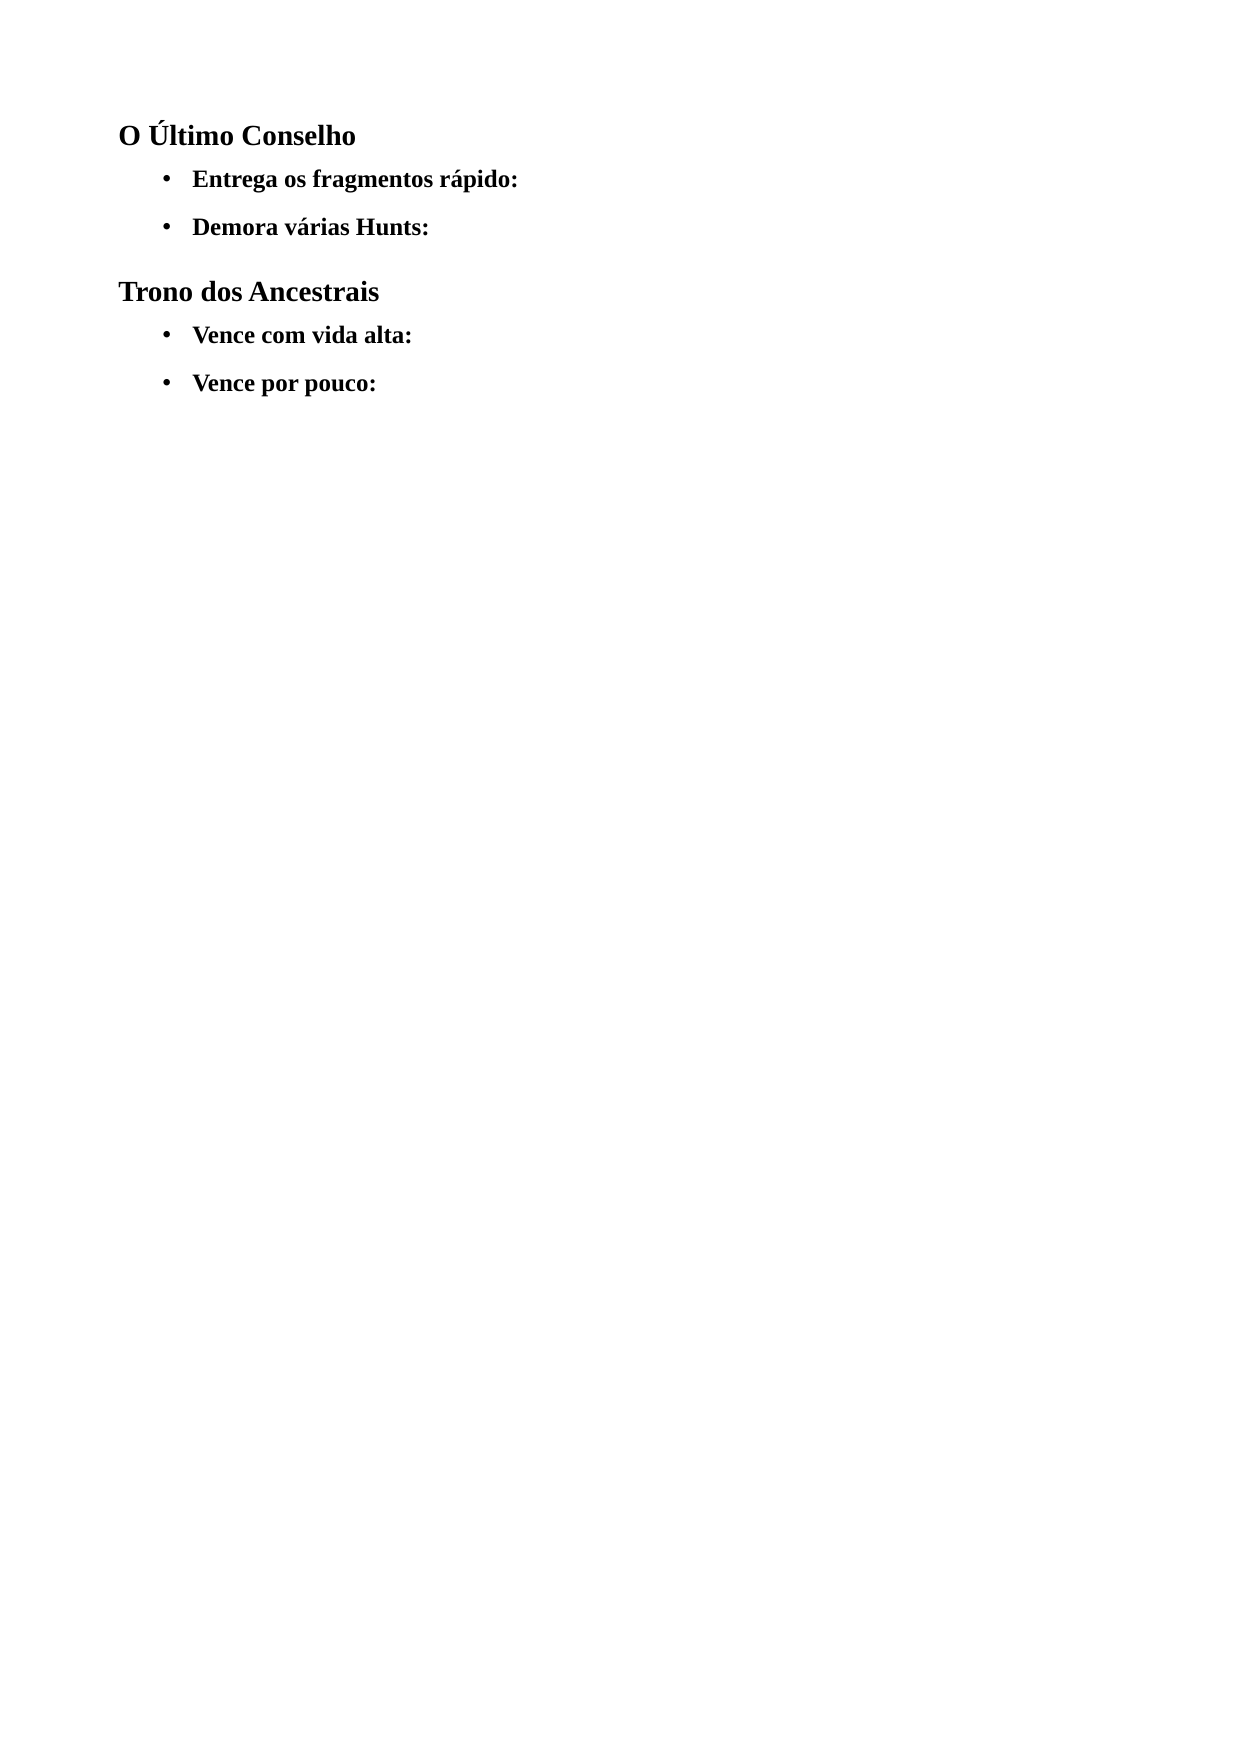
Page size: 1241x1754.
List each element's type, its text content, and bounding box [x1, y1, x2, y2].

subtitle O Último Conselho [118, 118, 1122, 152]
list Vence por pouco: [162, 368, 1122, 396]
subtitle Trono dos Ancestrais [118, 274, 1122, 307]
list Demora várias Hunts: [162, 212, 1122, 241]
list Entrega os fragmentos rápido: [162, 164, 1122, 193]
list Vence com vida alta: [162, 320, 1122, 349]
